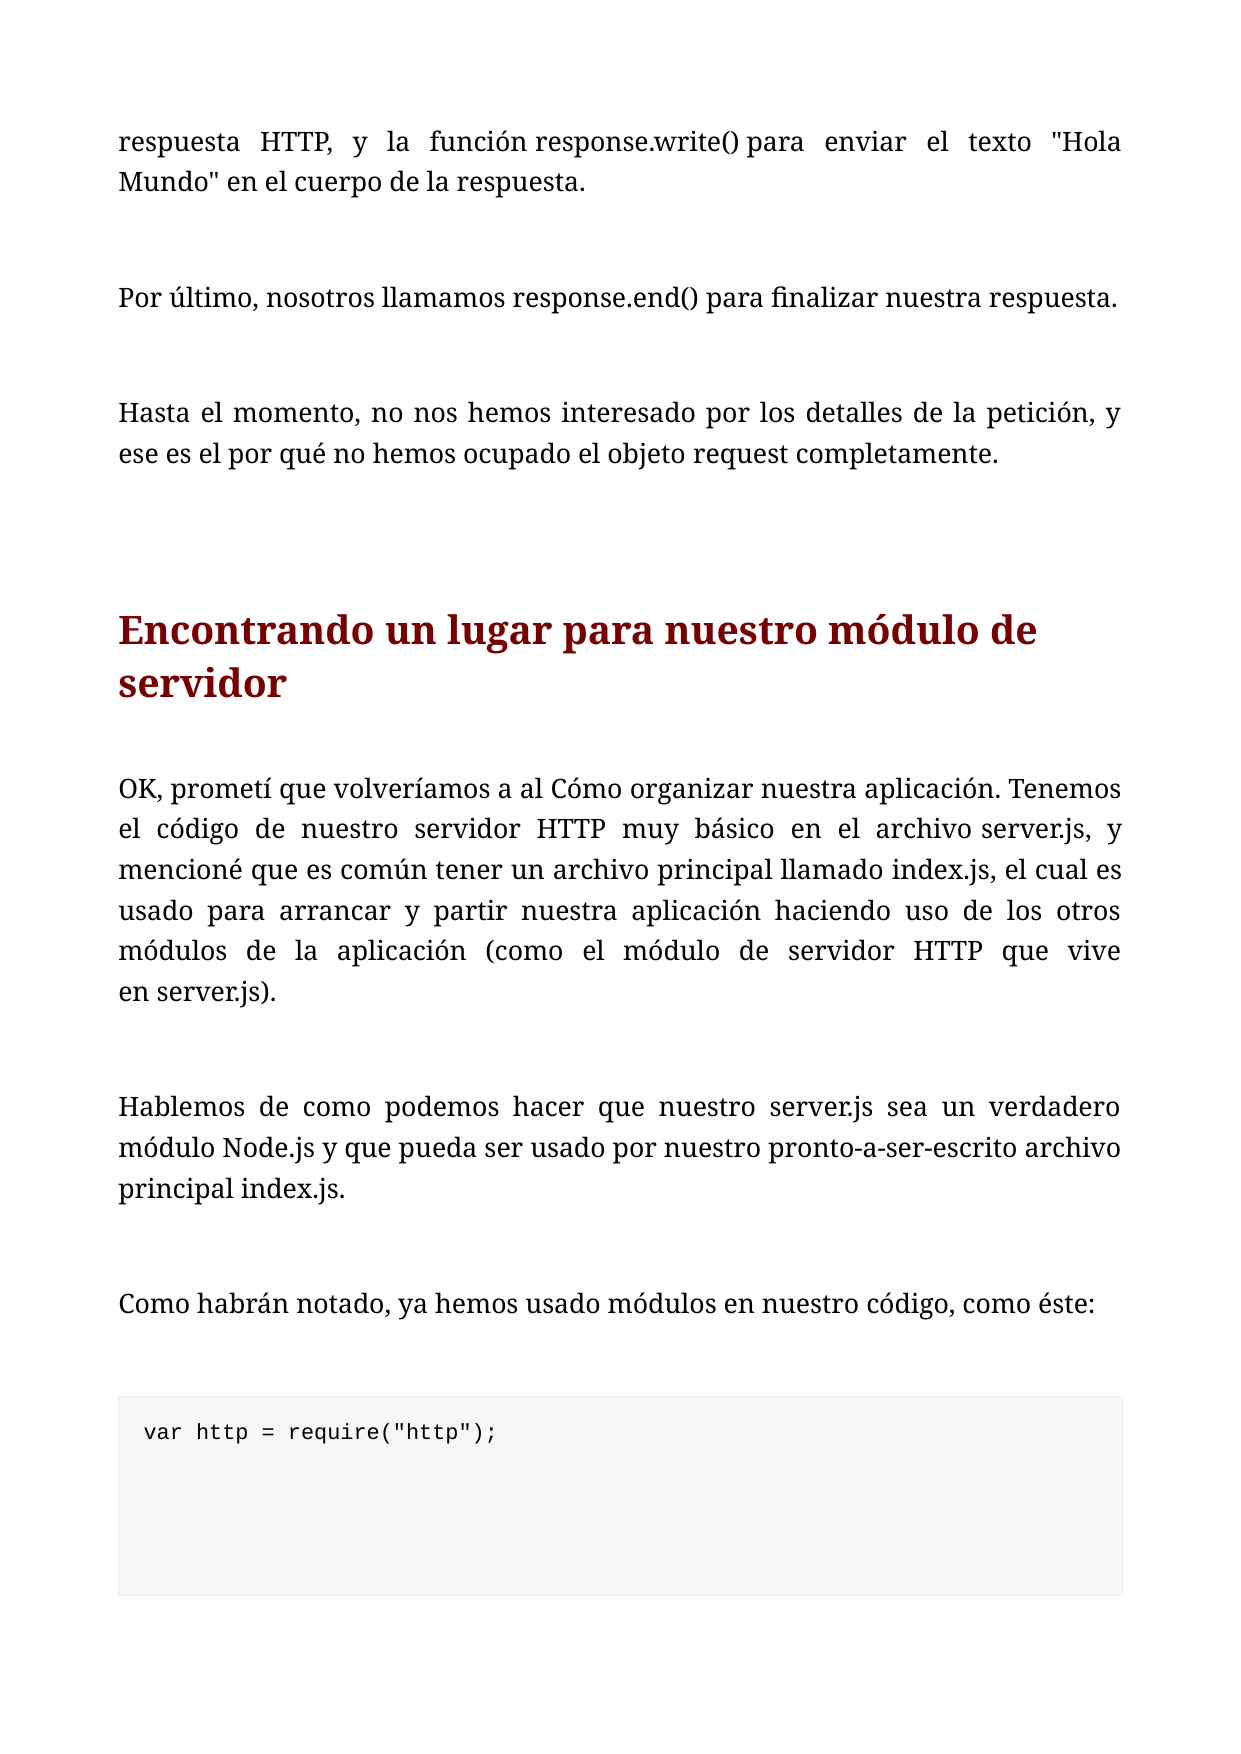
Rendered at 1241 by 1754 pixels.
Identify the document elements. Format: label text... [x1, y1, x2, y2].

text var http = require("http"); [119, 1397, 1122, 1446]
text OK, prometí que volveríamos a al Cómo organizar nuestra aplicación. Tenemos el código de nuestro servidor HTTP muy básico en el archivo server.js, y mencioné que es común tener un archivo principal llamado index.js, el cual es usado para arrancar y partir nuestra aplicación haciendo uso de los otros módulos de la aplicación (como el módulo de servidor HTTP que vive en server.js). [118, 765, 1122, 1009]
text Hablemos de como podemos hacer que nuestro server.js sea un verdadero módulo Node.js y que pueda ser usado por nuestro pronto-a-ser-escrito archivo principal index.js. [118, 1084, 1122, 1206]
text Hasta el momento, no nos hemos interesado por los detalles de la petición, y ese es el por qué no hemos ocupado el objeto request completamente. [118, 390, 1122, 471]
subtitle Encontrando un lugar para nuestro módulo de servidor [118, 602, 1122, 709]
text respuesta HTTP, y la función response.write() para enviar el texto "Hola Mundo" en el cuerpo de la respuesta. [118, 118, 1122, 199]
text Por último, nosotros llamamos response.end() para finalizar nuestra respuesta. [118, 274, 1122, 315]
text Como habrán notado, ya hemos usado módulos en nuestro código, como éste: [118, 1281, 1122, 1321]
